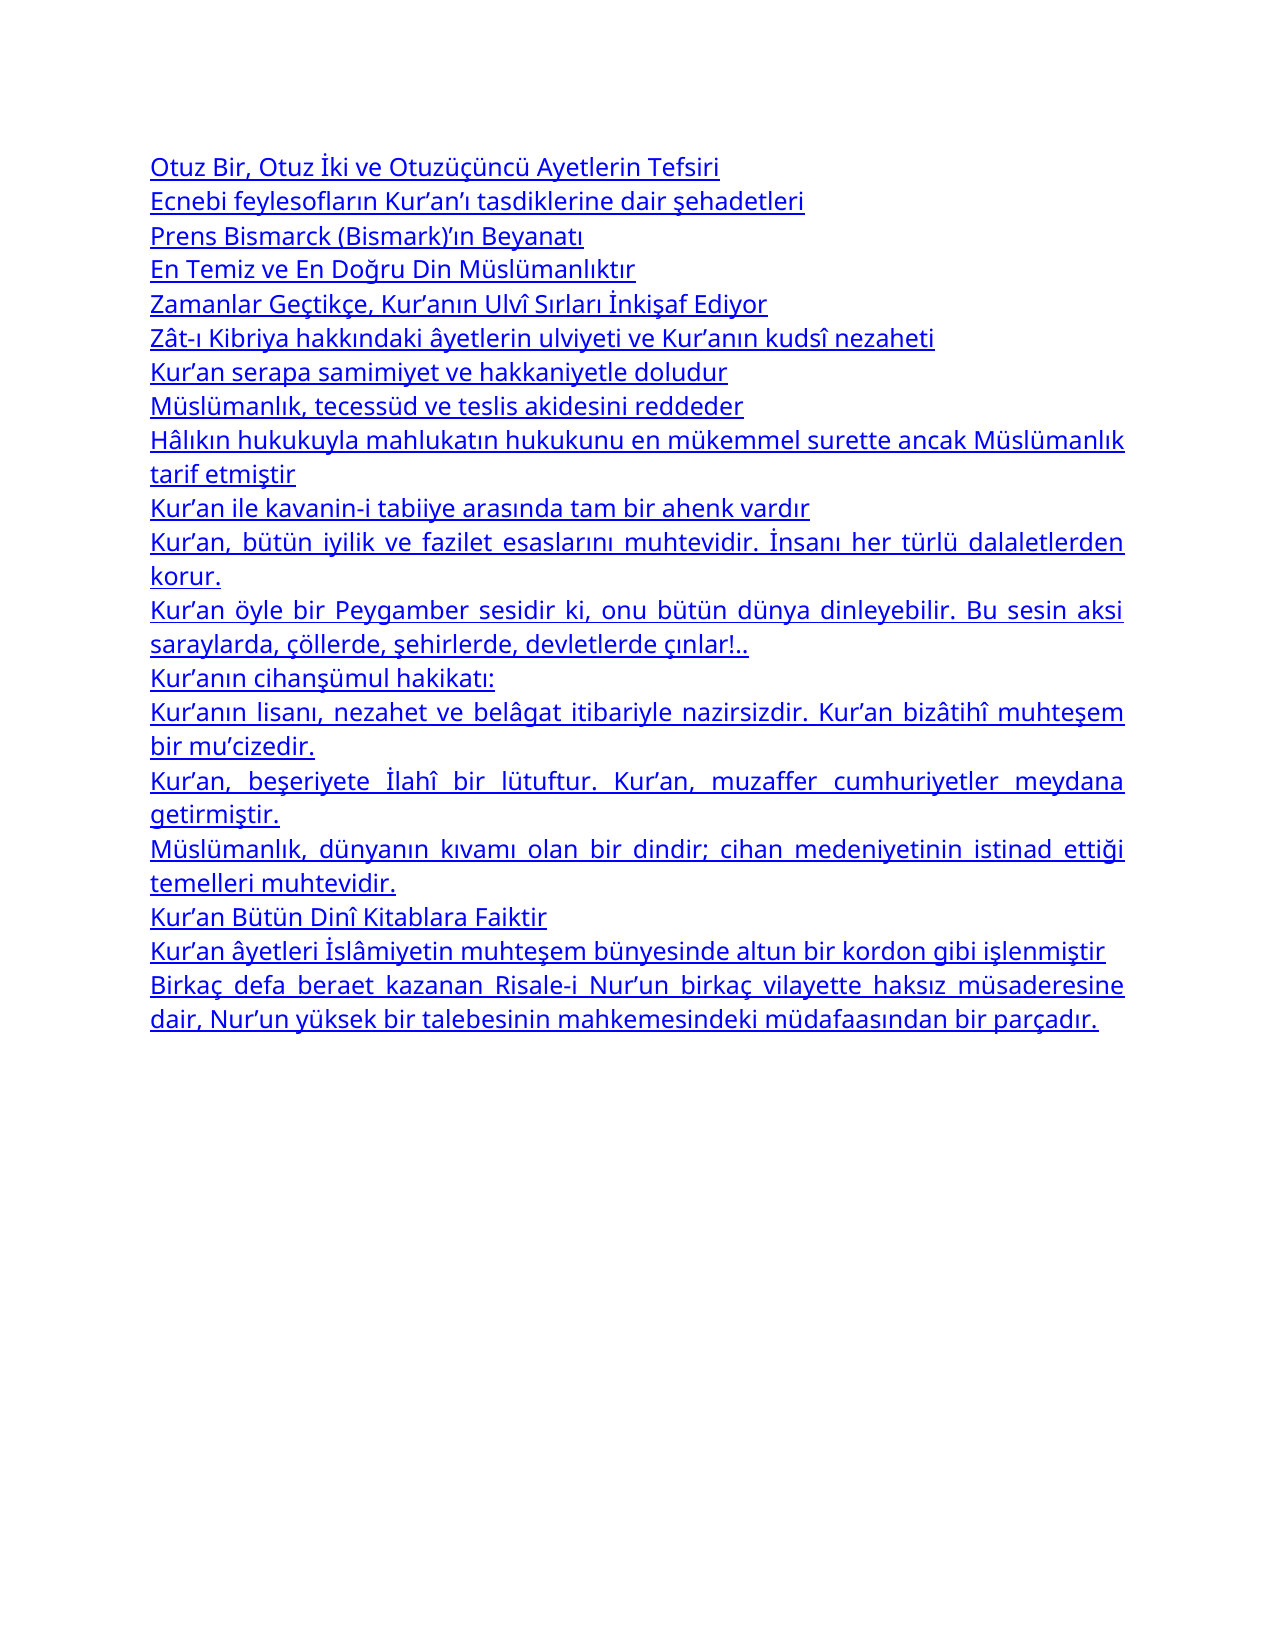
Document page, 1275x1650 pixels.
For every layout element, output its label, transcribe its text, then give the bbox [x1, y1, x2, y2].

text Birkaç defa beraet kazanan Risale-i Nur’un birkaç vilayette haksız müsaderesine [150, 967, 1125, 996]
text dair, Nur’un yüksek bir talebesinin mahkemesindeki müdafaasından bir parçadır. [150, 998, 1125, 1036]
text Zamanlar Geçtikçe, Kur’anın Ulvî Sırları İnkişaf Ediyor [150, 286, 1125, 320]
text Kur’an, beşeriyete İlahî bir lütuftur. Kur’an, muzaffer cumhuriyetler meydana [150, 763, 1125, 792]
text Kur’anın lisanı, nezahet ve belâgat itibariyle nazirsizdir. Kur’an bizâtihî muhteşem [150, 695, 1125, 724]
text Prens Bismarck (Bismark)’ın Beyanatı [150, 218, 1125, 252]
text Müslümanlık, dünyanın kıvamı olan bir dindir; cihan medeniyetinin istinad ettiği [150, 831, 1125, 860]
text Kur’an Bütün Dinî Kitablara Faiktir [150, 899, 1125, 933]
text bir mu’cizedir. [150, 726, 1125, 763]
text En Temiz ve En Doğru Din Müslümanlıktır [150, 252, 1125, 286]
text temelleri muhtevidir. [150, 862, 1125, 899]
text Kur’an, bütün iyilik ve fazilet esaslarını muhtevidir. İnsanı her türlü dalaletlerden [150, 525, 1125, 553]
text getirmiştir. [150, 794, 1125, 831]
text Hâlıkın hukukuyla mahlukatın hukukunu en mükemmel surette ancak Müslümanlık [150, 422, 1125, 451]
text Kur’an âyetleri İslâmiyetin muhteşem bünyesinde altun bir kordon gibi işlenmiştir [150, 933, 1125, 967]
text Kur’an öyle bir Peygamber sesidir ki, onu bütün dünya dinleyebilir. Bu sesin aksi saraylarda, çöllerde, şehirlerde, devletlerde çınlar!.. [150, 593, 1125, 661]
text Kur’an ile kavanin-i tabiiye arasında tam bir ahenk vardır [150, 491, 1125, 525]
text tarif etmiştir [150, 453, 1125, 491]
text korur. [150, 555, 1125, 593]
text Kur’anın cihanşümul hakikatı: [150, 661, 1125, 695]
text Otuz Bir, Otuz İki ve Otuzüçüncü Ayetlerin Tefsiri [150, 150, 1125, 184]
text Zât-ı Kibriya hakkındaki âyetlerin ulviyeti ve Kur’anın kudsî nezaheti [150, 320, 1125, 354]
text Müslümanlık, tecessüd ve teslis akidesini reddeder [150, 388, 1125, 422]
text Ecnebi feylesofların Kur’an’ı tasdiklerine dair şehadetleri [150, 184, 1125, 218]
text Kur’an serapa samimiyet ve hakkaniyetle doludur [150, 354, 1125, 388]
